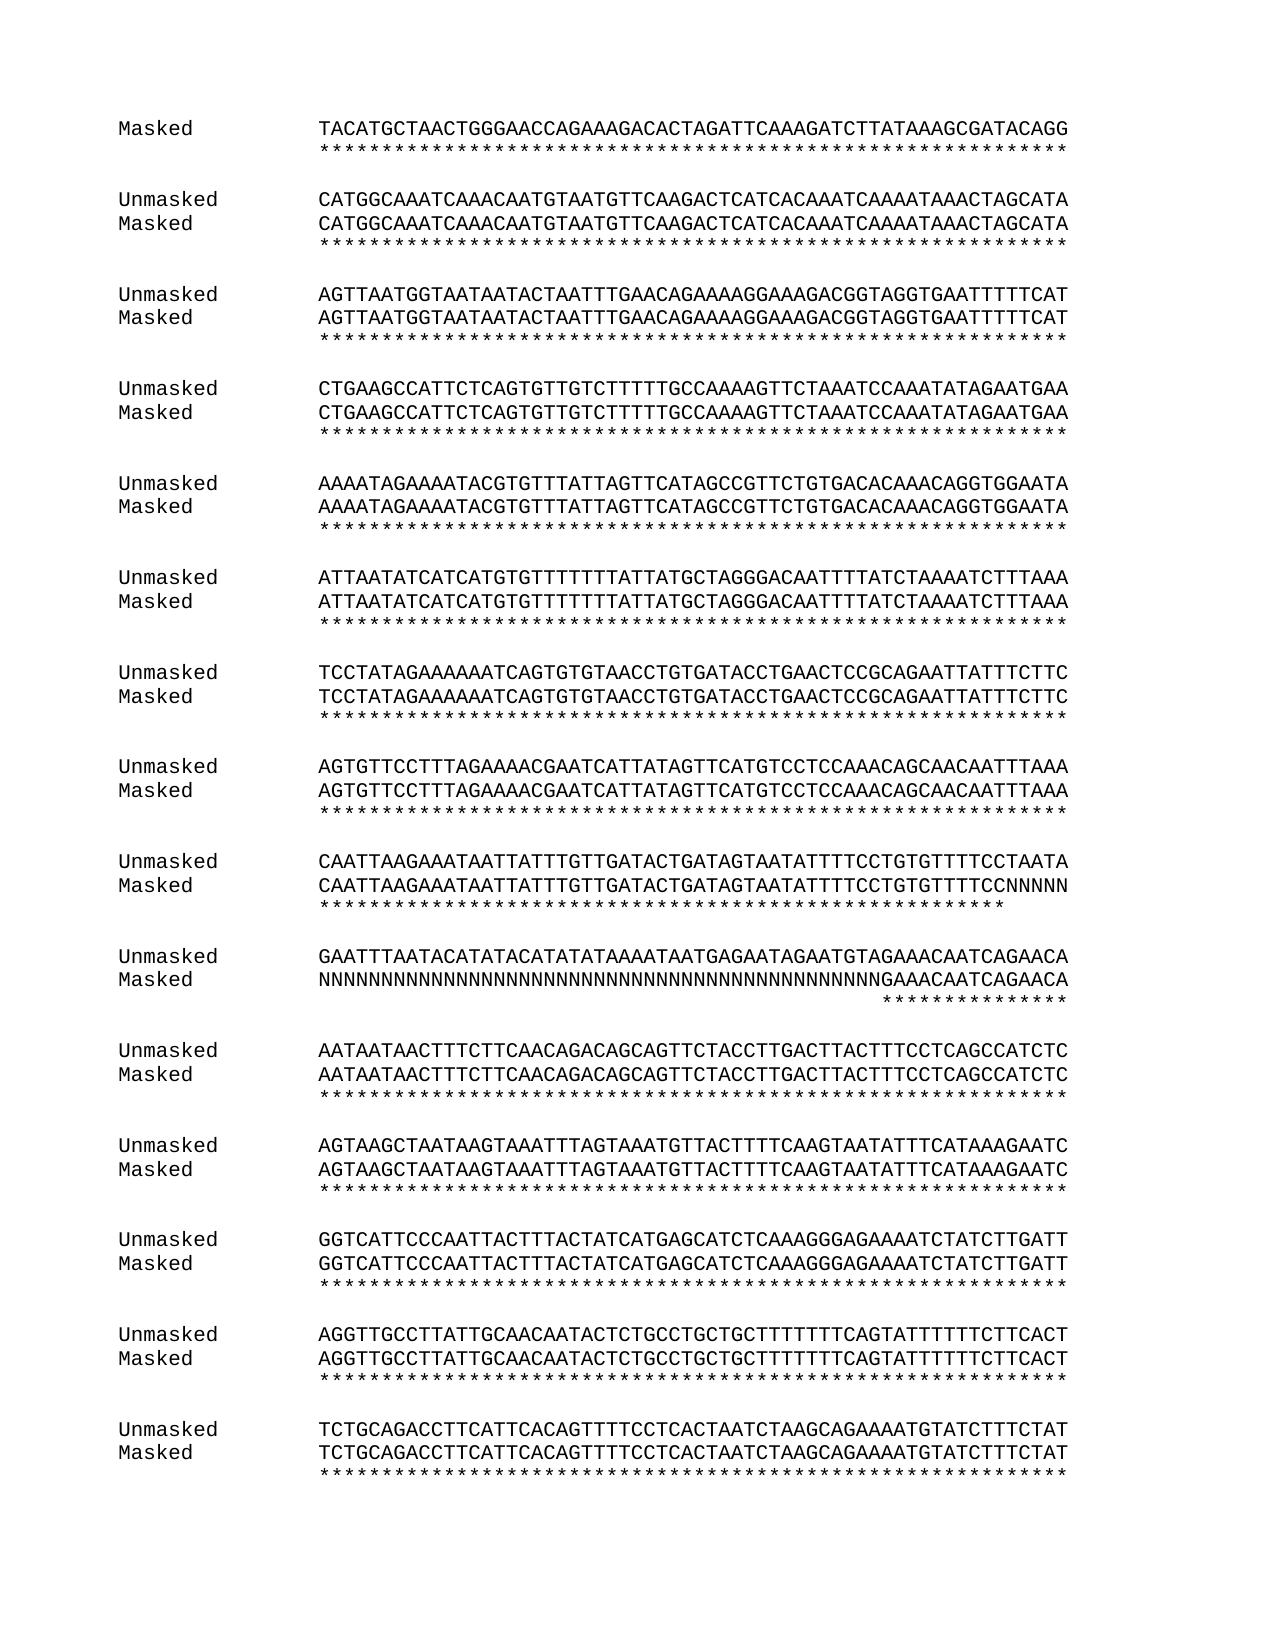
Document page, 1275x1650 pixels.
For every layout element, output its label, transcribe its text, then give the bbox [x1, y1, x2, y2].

text ************************************************************ [118, 331, 1157, 354]
text Masked AGTTAATGGTAATAATACTAATTTGAACAGAAAAGGAAAGACGGTAGGTGAATTTTTCAT [118, 307, 1157, 331]
text Unmasked AGTAAGCTAATAAGTAAATTTAGTAAATGTTACTTTTCAAGTAATATTTCATAAAGAATC [118, 1135, 1157, 1158]
text Unmasked ATTAATATCATCATGTGTTTTTTTATTATGCTAGGGACAATTTTATCTAAAATCTTTAAA [118, 567, 1157, 591]
text ************************************************************ [118, 615, 1157, 638]
text Masked CATGGCAAATCAAACAATGTAATGTTCAAGACTCATCACAAATCAAAATAAACTAGCATA [118, 213, 1157, 236]
text Unmasked AGTGTTCCTTTAGAAAACGAATCATTATAGTTCATGTCCTCCAAACAGCAACAATTTAAA [118, 757, 1157, 780]
text ************************************************************ [118, 804, 1157, 827]
text ************************************************************ [118, 1088, 1157, 1111]
text ************************************************************ [118, 1182, 1157, 1206]
text ************************************************************ [118, 1371, 1157, 1395]
text Unmasked AGGTTGCCTTATTGCAACAATACTCTGCCTGCTGCTTTTTTTCAGTATTTTTTCTTCACT [118, 1324, 1157, 1348]
text Masked AGGTTGCCTTATTGCAACAATACTCTGCCTGCTGCTTTTTTTCAGTATTTTTTCTTCACT [118, 1348, 1157, 1371]
text Unmasked TCCTATAGAAAAAATCAGTGTGTAACCTGTGATACCTGAACTCCGCAGAATTATTTCTTC [118, 662, 1157, 686]
text ************************************************************ [118, 709, 1157, 733]
text Unmasked GAATTTAATACATATACATATATAAAATAATGAGAATAGAATGTAGAAACAATCAGAACA [118, 946, 1157, 969]
text ************************************************************ [118, 1277, 1157, 1300]
text Masked AGTAAGCTAATAAGTAAATTTAGTAAATGTTACTTTTCAAGTAATATTTCATAAAGAATC [118, 1158, 1157, 1182]
text Unmasked TCTGCAGACCTTCATTCACAGTTTTCCTCACTAATCTAAGCAGAAAATGTATCTTTCTAT [118, 1419, 1157, 1442]
text Masked CAATTAAGAAATAATTATTTGTTGATACTGATAGTAATATTTTCCTGTGTTTTCCNNNNN [118, 875, 1157, 898]
text Masked AAAATAGAAAATACGTGTTTATTAGTTCATAGCCGTTCTGTGACACAAACAGGTGGAATA [118, 496, 1157, 520]
text Unmasked AGTTAATGGTAATAATACTAATTTGAACAGAAAAGGAAAGACGGTAGGTGAATTTTTCAT [118, 284, 1157, 307]
text Unmasked GGTCATTCCCAATTACTTTACTATCATGAGCATCTCAAAGGGAGAAAATCTATCTTGATT [118, 1229, 1157, 1253]
text Masked TCTGCAGACCTTCATTCACAGTTTTCCTCACTAATCTAAGCAGAAAATGTATCTTTCTAT [118, 1442, 1157, 1466]
text Unmasked AATAATAACTTTCTTCAACAGACAGCAGTTCTACCTTGACTTACTTTCCTCAGCCATCTC [118, 1040, 1157, 1064]
text Unmasked CATGGCAAATCAAACAATGTAATGTTCAAGACTCATCACAAATCAAAATAAACTAGCATA [118, 189, 1157, 213]
text Unmasked CTGAAGCCATTCTCAGTGTTGTCTTTTTGCCAAAAGTTCTAAATCCAAATATAGAATGAA [118, 378, 1157, 402]
text Masked ATTAATATCATCATGTGTTTTTTTATTATGCTAGGGACAATTTTATCTAAAATCTTTAAA [118, 591, 1157, 615]
text ************************************************************ [118, 236, 1157, 260]
text Masked GGTCATTCCCAATTACTTTACTATCATGAGCATCTCAAAGGGAGAAAATCTATCTTGATT [118, 1253, 1157, 1277]
text *************** [118, 993, 1157, 1017]
text Unmasked CAATTAAGAAATAATTATTTGTTGATACTGATAGTAATATTTTCCTGTGTTTTCCTAATA [118, 851, 1157, 875]
text Masked CTGAAGCCATTCTCAGTGTTGTCTTTTTGCCAAAAGTTCTAAATCCAAATATAGAATGAA [118, 402, 1157, 426]
text Masked NNNNNNNNNNNNNNNNNNNNNNNNNNNNNNNNNNNNNNNNNNNNNGAAACAATCAGAACA [118, 969, 1157, 993]
text Masked AATAATAACTTTCTTCAACAGACAGCAGTTCTACCTTGACTTACTTTCCTCAGCCATCTC [118, 1064, 1157, 1088]
text ************************************************************ [118, 142, 1157, 165]
text Masked TCCTATAGAAAAAATCAGTGTGTAACCTGTGATACCTGAACTCCGCAGAATTATTTCTTC [118, 686, 1157, 709]
text ************************************************************ [118, 520, 1157, 544]
text ************************************************************ [118, 1466, 1157, 1489]
text ************************************************************ [118, 426, 1157, 449]
text Masked TACATGCTAACTGGGAACCAGAAAGACACTAGATTCAAAGATCTTATAAAGCGATACAGG [118, 118, 1157, 142]
text Masked AGTGTTCCTTTAGAAAACGAATCATTATAGTTCATGTCCTCCAAACAGCAACAATTTAAA [118, 780, 1157, 804]
text ******************************************************* [118, 898, 1157, 922]
text Unmasked AAAATAGAAAATACGTGTTTATTAGTTCATAGCCGTTCTGTGACACAAACAGGTGGAATA [118, 473, 1157, 496]
